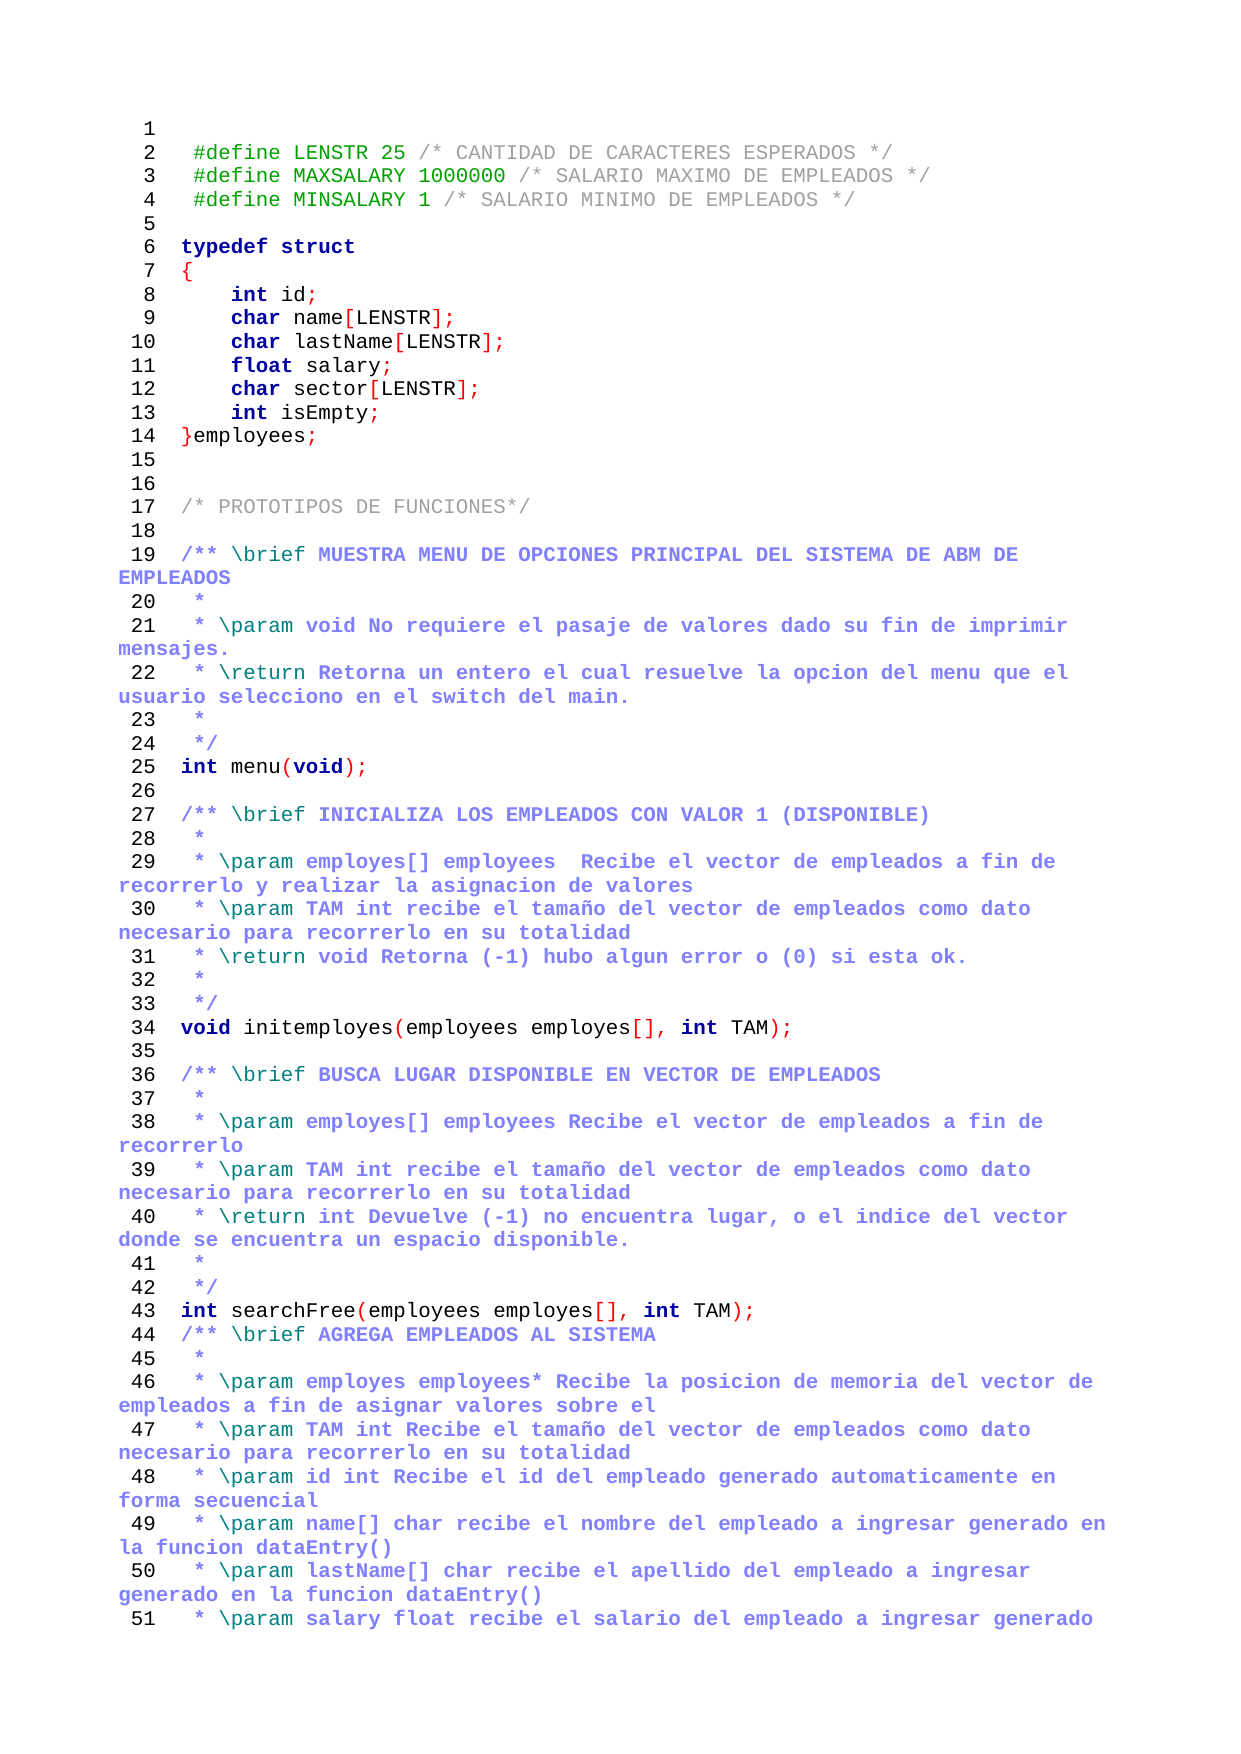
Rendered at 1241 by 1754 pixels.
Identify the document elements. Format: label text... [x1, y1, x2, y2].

subtitle 38 * \param employes[] employees Recibe el vector de empleados a fin de recorrerlo [118, 1111, 1122, 1158]
subtitle 44 /** \brief AGREGA EMPLEADOS AL SISTEMA [118, 1324, 1122, 1348]
subtitle 4 #define MINSALARY 1 /* SALARIO MINIMO DE EMPLEADOS */ [118, 189, 1122, 213]
subtitle 43 int searchFree(employees employes[], int TAM); [118, 1300, 231, 1324]
subtitle 34 void initemployes(employees employes[], int TAM); [118, 1017, 243, 1040]
subtitle 28 * [118, 827, 1122, 851]
subtitle 12 char sector[LENSTR]; [118, 378, 293, 402]
subtitle 45 * [118, 1348, 1122, 1371]
subtitle 25 int menu(void); [118, 757, 231, 780]
subtitle 32 * [118, 969, 1122, 993]
subtitle 3 #define MAXSALARY 1000000 /* SALARIO MAXIMO DE EMPLEADOS */ [118, 165, 1122, 189]
subtitle 9 char name[LENSTR]; [431, 307, 1122, 331]
subtitle 18 [118, 520, 1122, 544]
subtitle 51 * \param salary float recibe el salario del empleado a ingresar generado [118, 1608, 1122, 1631]
subtitle 13 int isEmpty; [368, 402, 1122, 426]
subtitle 48 * \param id int Recibe el id del empleado generado automaticamente en forma secuencial [118, 1466, 1122, 1513]
subtitle 21 * \param void No requiere el pasaje de valores dado su fin de imprimir mensajes. [118, 615, 1122, 662]
subtitle 22 * \return Retorna un entero el cual resuelve la opcion del menu que el usuario selecciono en el switch del main. [118, 662, 1122, 709]
subtitle 1 [118, 118, 1122, 142]
subtitle 29 * \param employes[] employees Recibe el vector de empleados a fin de recorrerlo y realizar la asignacion de valores [118, 851, 1122, 898]
subtitle 46 * \param employes employees* Recibe la posicion de memoria del vector de empleados a fin de asignar valores sobre el [118, 1371, 1122, 1419]
subtitle 40 * \return int Devuelve (-1) no encuentra lugar, o el indice del vector donde se encuentra un espacio disponible. [118, 1206, 1122, 1253]
subtitle 7 { [118, 260, 1122, 284]
subtitle 43 int searchFree(employees employes[], int TAM); [731, 1300, 1122, 1324]
subtitle 17 /* PROTOTIPOS DE FUNCIONES*/ [118, 496, 1122, 520]
subtitle 14 }employees; [306, 426, 1122, 449]
subtitle 36 /** \brief BUSCA LUGAR DISPONIBLE EN VECTOR DE EMPLEADOS [118, 1064, 1122, 1088]
subtitle 43 int searchFree(employees employes[], int TAM); [593, 1300, 693, 1324]
subtitle 50 * \param lastName[] char recibe el apellido del empleado a ingresar generado en la funcion dataEntry() [118, 1561, 1122, 1608]
subtitle 19 /** \brief MUESTRA MENU DE OPCIONES PRINCIPAL DEL SISTEMA DE ABM DE EMPLEADOS [118, 544, 1122, 591]
subtitle 11 float salary; [118, 354, 1122, 378]
subtitle 31 * \return void Retorna (-1) hubo algun error o (0) si esta ok. [118, 946, 1122, 969]
subtitle 10 char lastName[LENSTR]; [118, 331, 293, 354]
subtitle 27 /** \brief INICIALIZA LOS EMPLEADOS CON VALOR 1 (DISPONIBLE) [118, 804, 1122, 827]
subtitle 9 char name[LENSTR]; [118, 307, 293, 331]
subtitle 2 #define LENSTR 25 /* CANTIDAD DE CARACTERES ESPERADOS */ [118, 142, 1122, 165]
subtitle 42 */ [118, 1277, 1122, 1300]
subtitle 14 }employees; [118, 426, 193, 449]
subtitle 49 * \param name[] char recibe el nombre del empleado a ingresar generado en la funcion dataEntry() [118, 1513, 1122, 1561]
subtitle 47 * \param TAM int Recibe el tamaño del vector de empleados como dato necesario para recorrerlo en su totalidad [118, 1419, 1122, 1466]
subtitle 6 typedef struct [118, 236, 1122, 260]
subtitle 34 void initemployes(employees employes[], int TAM); [631, 1017, 731, 1040]
subtitle 25 int menu(void); [281, 757, 1122, 780]
subtitle 23 * [118, 709, 1122, 733]
subtitle 30 * \param TAM int recibe el tamaño del vector de empleados como dato necesario para recorrerlo en su totalidad [118, 898, 1122, 946]
subtitle 10 char lastName[LENSTR]; [481, 331, 1122, 354]
subtitle 20 * [118, 591, 1122, 615]
subtitle 16 [118, 473, 1122, 496]
subtitle 13 int isEmpty; [118, 402, 281, 426]
subtitle 8 int id; [118, 284, 281, 307]
subtitle 12 char sector[LENSTR]; [456, 378, 1122, 402]
subtitle 39 * \param TAM int recibe el tamaño del vector de empleados como dato necesario para recorrerlo en su totalidad [118, 1158, 1122, 1206]
subtitle 26 [118, 780, 1122, 804]
subtitle 34 void initemployes(employees employes[], int TAM); [768, 1017, 1122, 1040]
subtitle 33 */ [118, 993, 1122, 1017]
subtitle 5 [118, 213, 1122, 236]
subtitle 41 * [118, 1253, 1122, 1277]
subtitle 24 */ [118, 733, 1122, 757]
subtitle 37 * [118, 1088, 1122, 1111]
subtitle 8 int id; [306, 284, 1122, 307]
subtitle 35 [118, 1040, 1122, 1064]
subtitle 15 [118, 449, 1122, 473]
